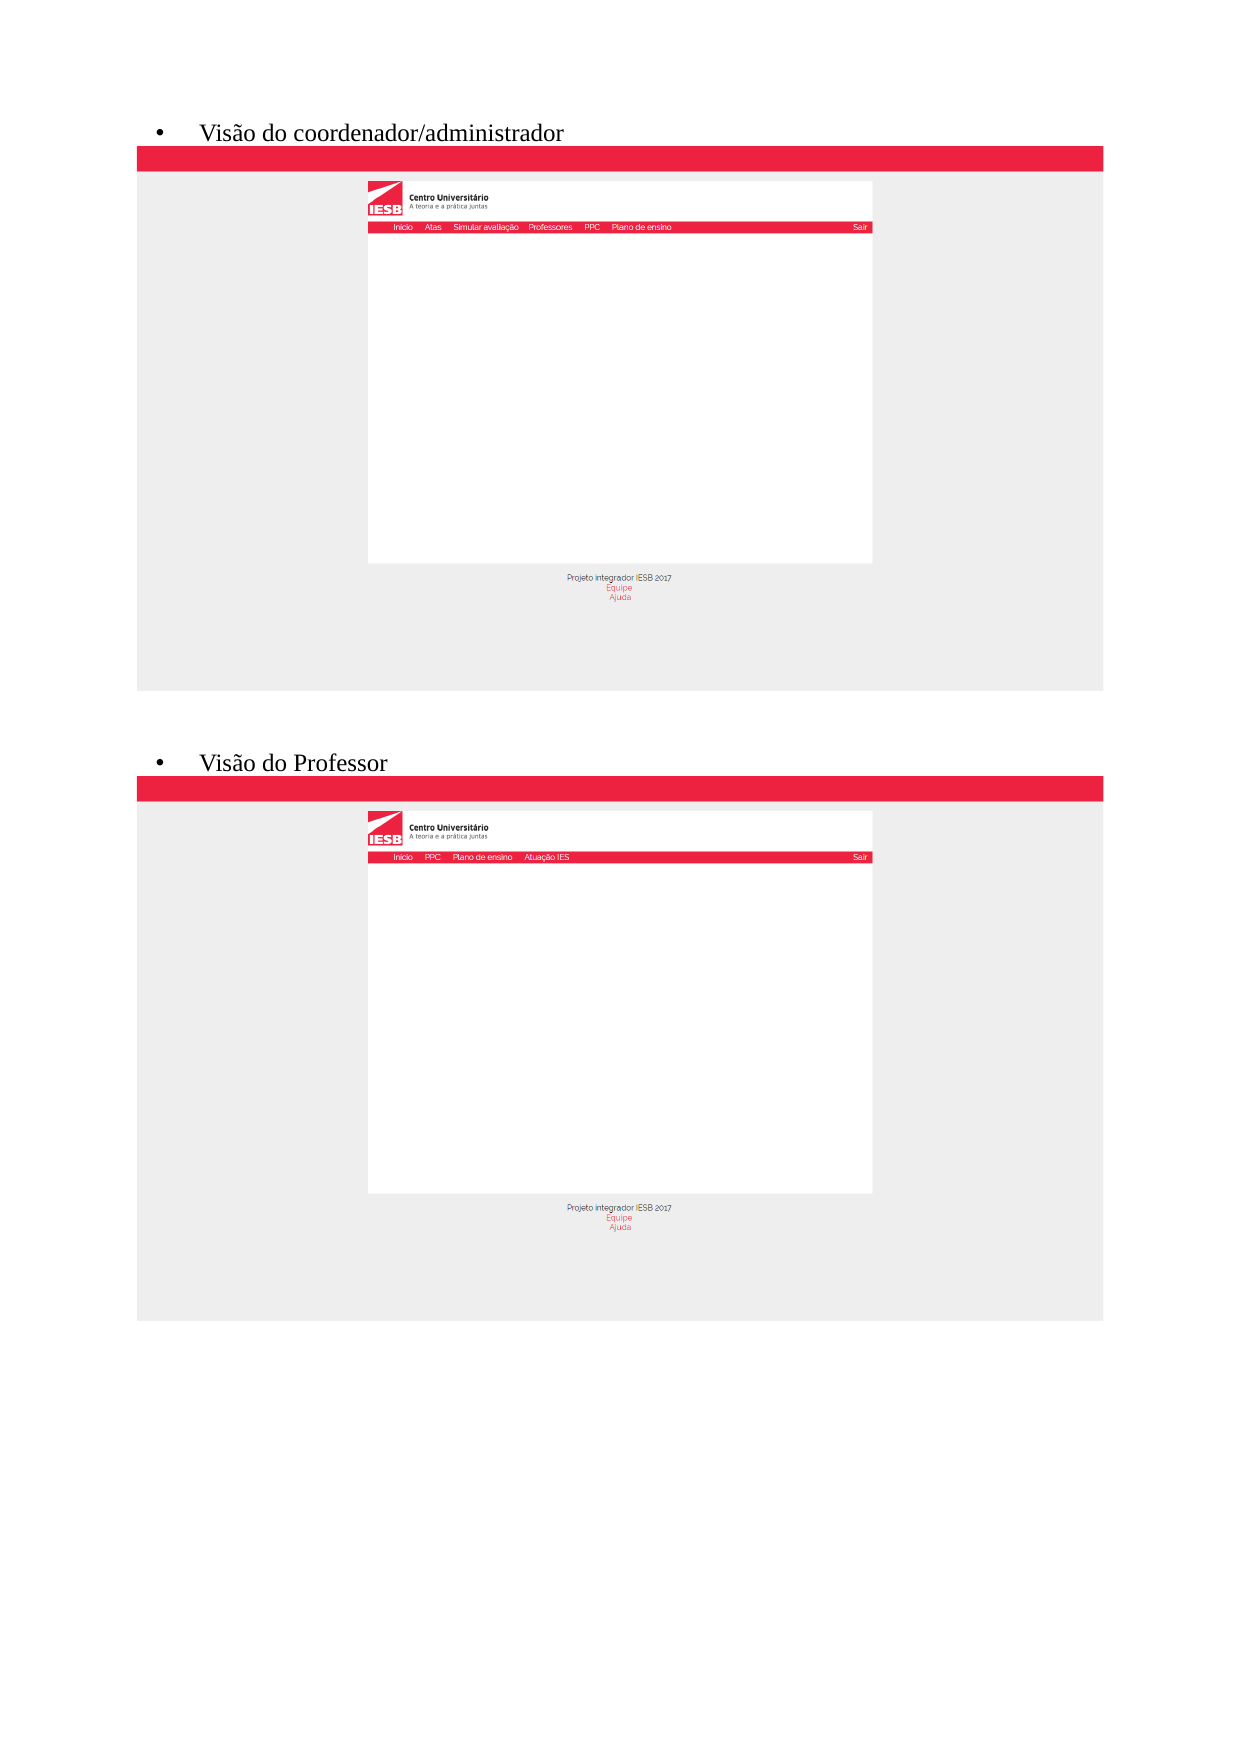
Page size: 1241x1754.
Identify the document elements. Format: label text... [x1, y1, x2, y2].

picture [136, 776, 1104, 1321]
list Visão do Professor [156, 748, 1122, 777]
picture [136, 146, 1104, 691]
list Visão do coordenador/administrador [156, 118, 1122, 147]
